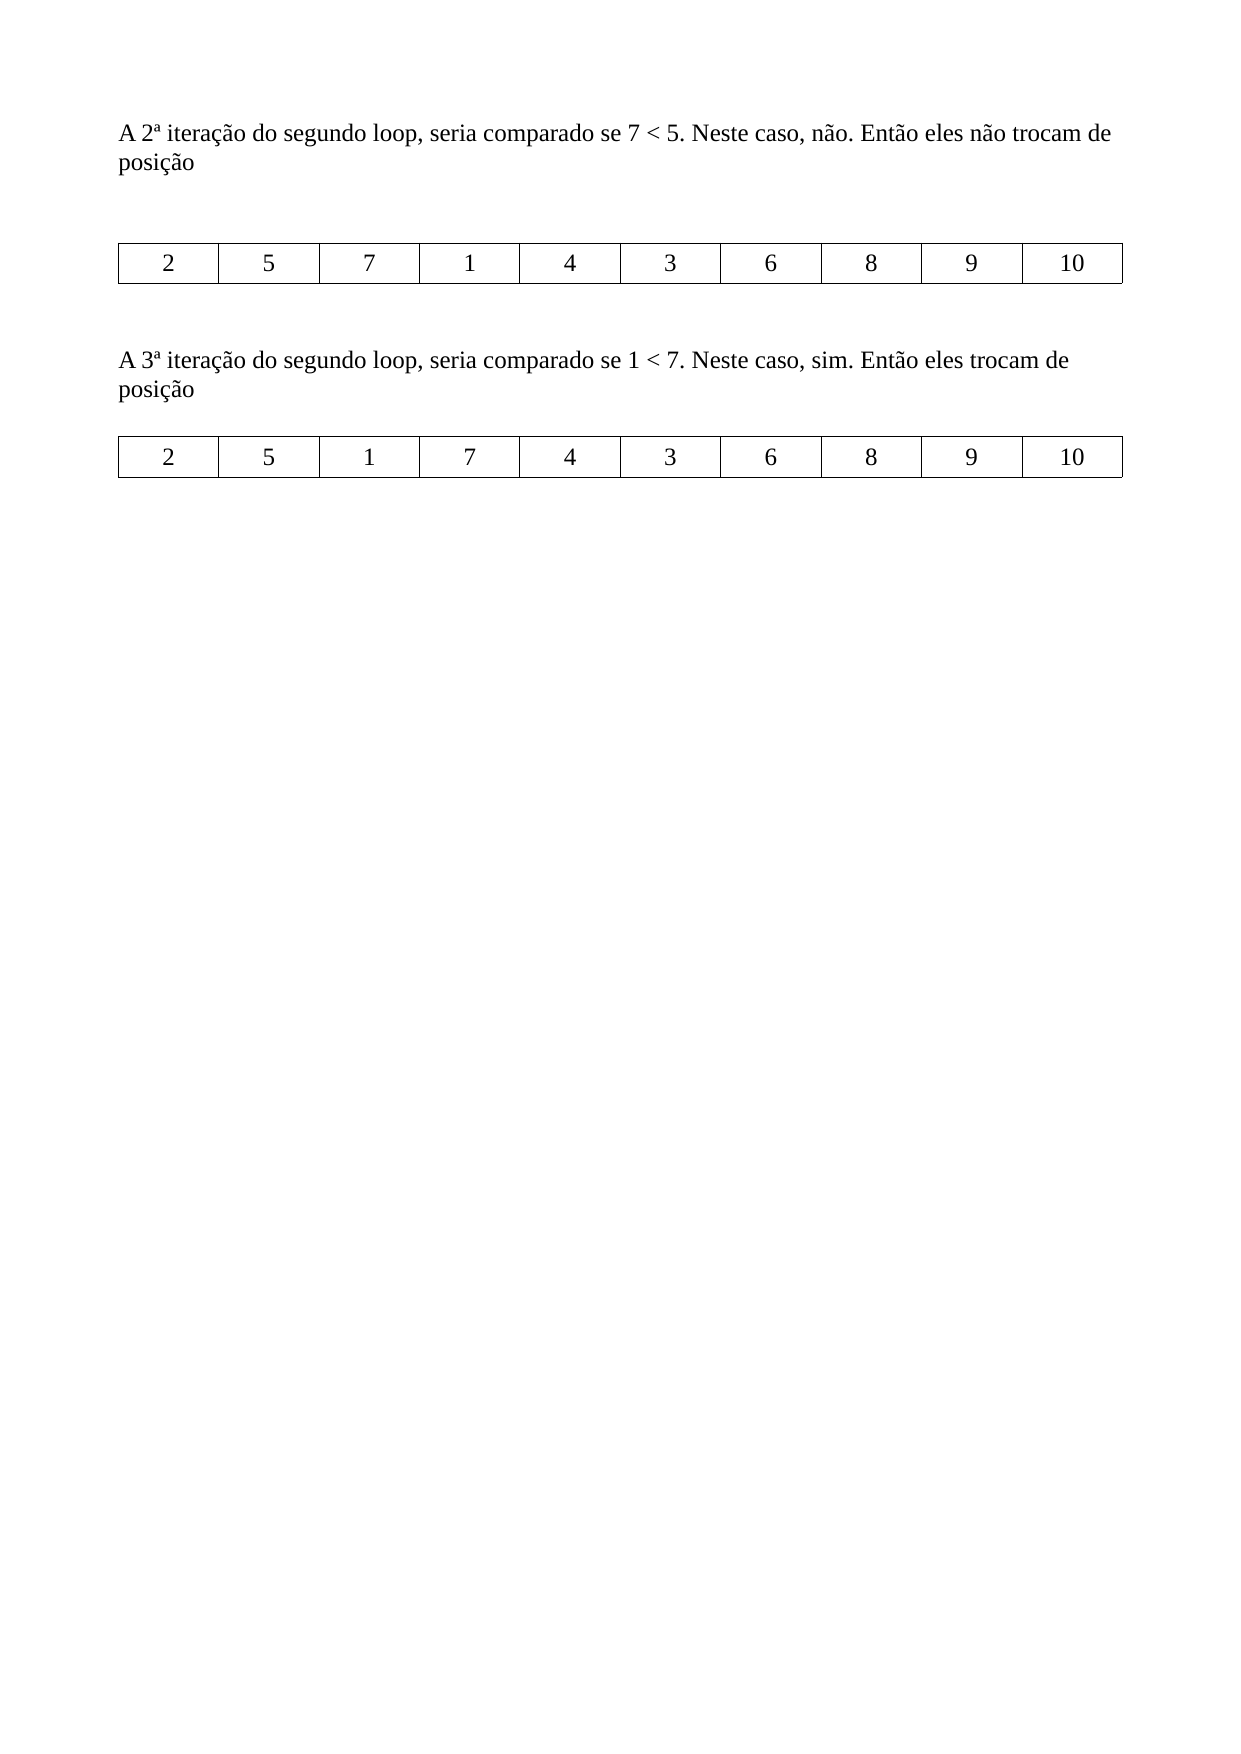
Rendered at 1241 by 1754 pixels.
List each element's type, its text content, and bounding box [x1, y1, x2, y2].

table_header 4 [520, 437, 620, 477]
table_header 3 [621, 437, 720, 477]
table_header 10 [1023, 244, 1122, 283]
table_header 6 [721, 244, 821, 283]
table_header 7 [320, 244, 419, 283]
table_header 5 [219, 437, 319, 477]
table_header 5 [219, 244, 319, 283]
table_header 7 [420, 437, 519, 477]
table_header 9 [922, 244, 1022, 283]
table_header 8 [822, 244, 921, 283]
text A 3ª iteração do segundo loop, seria comparado se 1 < 7. Neste caso, sim. Então eles trocam de posição [118, 345, 1122, 403]
table_header 8 [822, 437, 921, 477]
table_header 2 [119, 244, 218, 283]
table_header 9 [922, 437, 1022, 477]
table_header 10 [1023, 437, 1122, 477]
table_header 2 [119, 437, 218, 477]
table_header 3 [621, 244, 720, 283]
table_header 6 [721, 437, 821, 477]
table_header 1 [320, 437, 419, 477]
table_header 4 [520, 244, 620, 283]
text A 2ª iteração do segundo loop, seria comparado se 7 < 5. Neste caso, não. Então eles não trocam de posição [118, 118, 1122, 176]
table_header 1 [420, 244, 519, 283]
